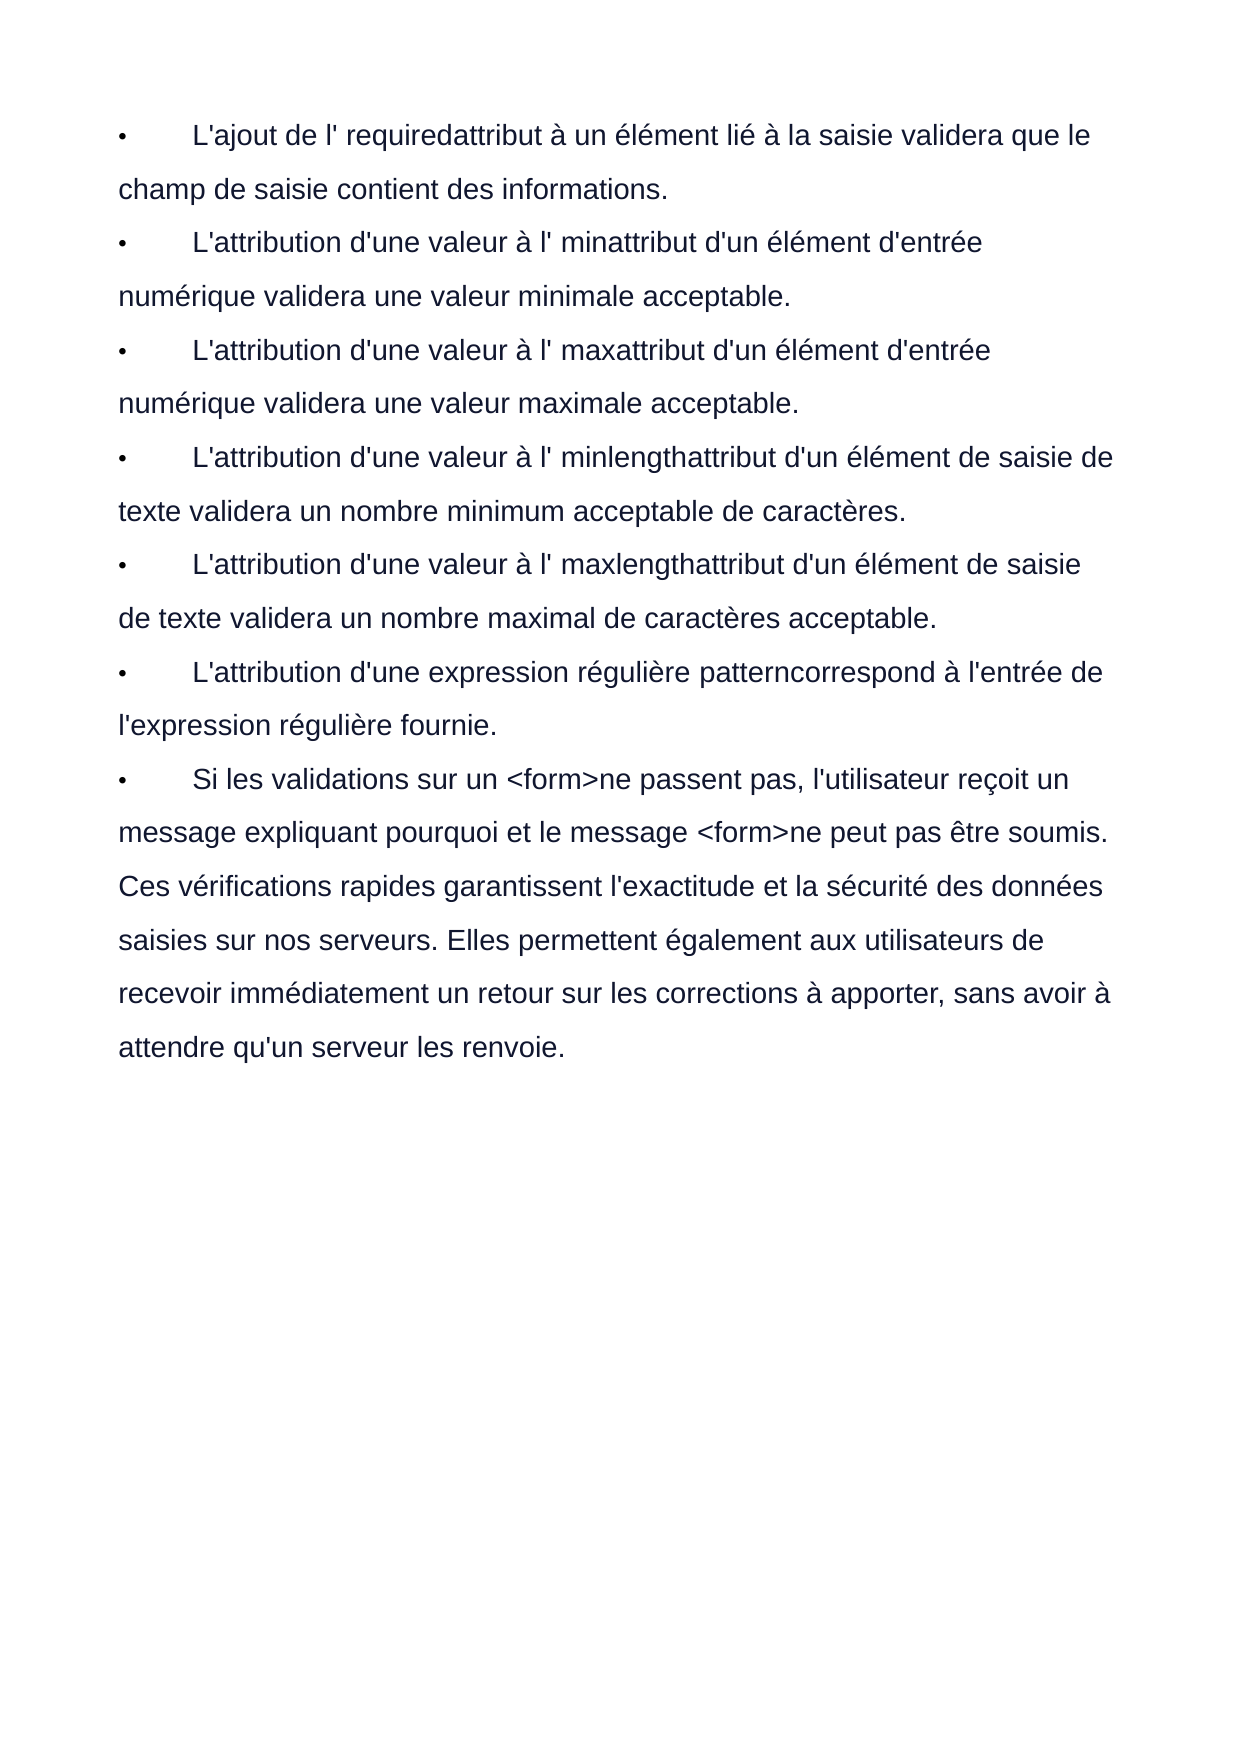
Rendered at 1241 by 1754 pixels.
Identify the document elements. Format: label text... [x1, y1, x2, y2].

list Si les validations sur un <form>ne passent pas, l'utilisateur reçoit un message expliquant pourquoi et le message <form>ne peut pas être soumis. [118, 762, 1122, 849]
list L'attribution d'une valeur à l' minattribut d'un élément d'entrée numérique validera une valeur minimale acceptable. [118, 225, 1122, 313]
list L'attribution d'une valeur à l' maxattribut d'un élément d'entrée numérique validera une valeur maximale acceptable. [118, 333, 1122, 420]
text Ces vérifications rapides garantissent l'exactitude et la sécurité des données saisies sur nos serveurs. Elles permettent également aux utilisateurs de recevoir immédiatement un retour sur les corrections à apporter, sans avoir à attendre qu'un serveur les renvoie. [118, 869, 1122, 1064]
list L'attribution d'une valeur à l' maxlengthattribut d'un élément de saisie de texte validera un nombre maximal de caractères acceptable. [118, 547, 1122, 634]
list L'attribution d'une valeur à l' minlengthattribut d'un élément de saisie de texte validera un nombre minimum acceptable de caractères. [118, 440, 1122, 527]
list L'ajout de l' requiredattribut à un élément lié à la saisie validera que le champ de saisie contient des informations. [118, 118, 1122, 205]
list L'attribution d'une expression régulière patterncorrespond à l'entrée de l'expression régulière fournie. [118, 654, 1122, 742]
